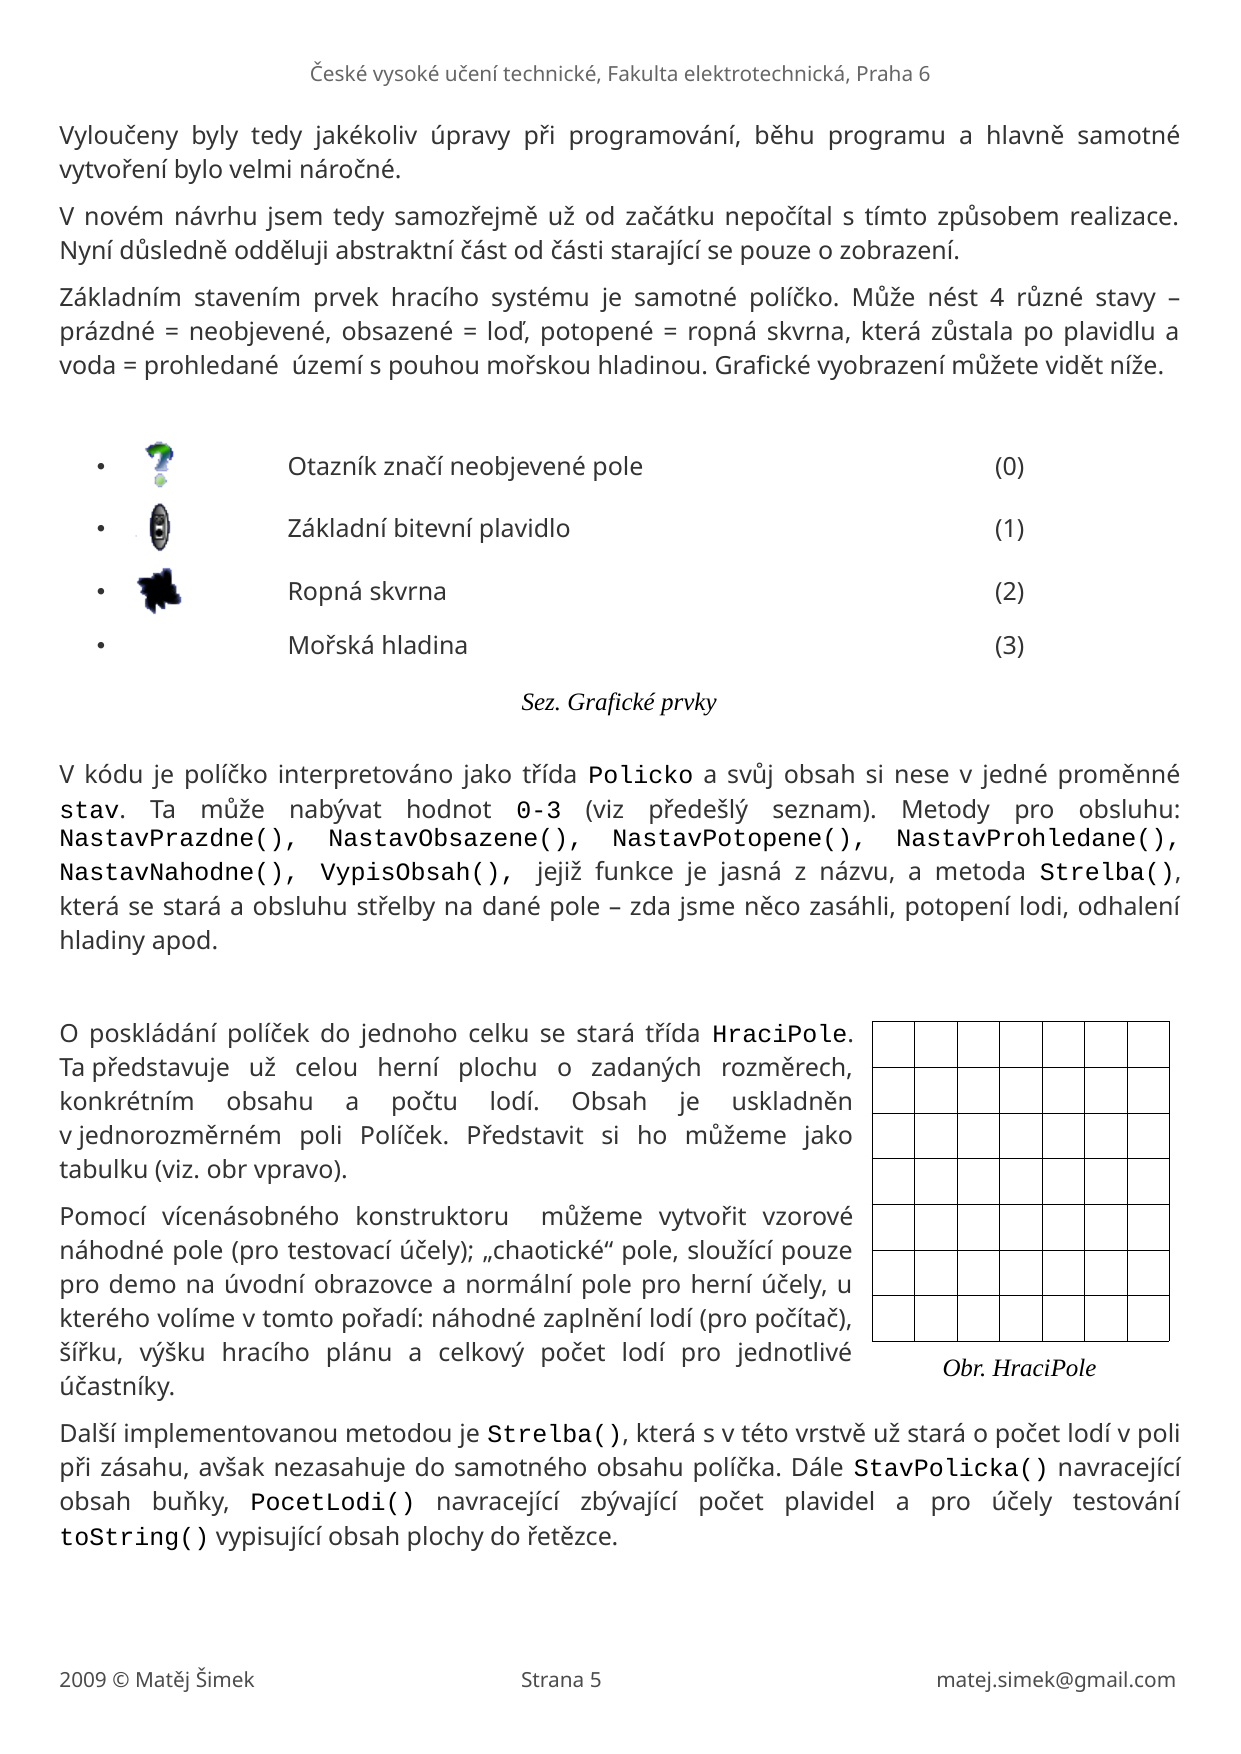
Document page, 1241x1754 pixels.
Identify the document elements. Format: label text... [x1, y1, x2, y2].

table_cell [1085, 1251, 1127, 1295]
table_cell [915, 1296, 957, 1341]
text Pomocí vícenásobného konstruktoru můžeme vytvořit vzorové náhodné pole (pro testovací účely); „chaotické“ pole, sloužící pouze pro demo na úvodní obrazovce a normální pole pro herní účely, u kterého volíme v tomto pořadí: náhodné zaplnění lodí (pro počítač), šířku, výšku hracího plánu a celkový počet lodí pro jednotlivé účastníky. [59, 1198, 1181, 1403]
text O poskládání políček do jednoho celku se stará třída HraciPole. Ta představuje už celou herní plochu o zadaných rozměrech, konkrétním obsahu a počtu lodí. Obsah je uskladněn v jednorozměrném poli Políček. Představit si ho můžeme jako tabulku (viz. obr vpravo). [59, 1015, 1181, 1186]
table_cell [958, 1296, 999, 1341]
table_cell [958, 1114, 999, 1158]
table_cell [1000, 1114, 1042, 1158]
table_header [915, 1022, 957, 1067]
table_cell [958, 1251, 999, 1295]
text Sez. Grafické prvky [59, 687, 1181, 716]
table_cell [915, 1114, 957, 1158]
table_cell [1128, 1205, 1169, 1249]
table_cell [1128, 1068, 1169, 1113]
list Otazník značí neobjevené pole (0) [97, 441, 134, 491]
text V kódu je políčko interpretováno jako třída Policko a svůj obsah si nese v jedné proměnné stav. Ta může nabývat hodnot 0-3 (viz předešlý seznam). Metody pro obsluhu: NastavPrazdne(), NastavObsazene(), NastavPotopene(), NastavProhledane(), NastavNahodne(), VypisObsah(), jejiž funkce je jasná z názvu, a metoda Strelba(), která se stará a obsluhu střelby na dané pole – zda jsme něco zasáhli, potopení lodi, odhalení hladiny apod. [59, 757, 1181, 956]
table_header [1085, 1022, 1127, 1067]
table_cell [1043, 1068, 1084, 1113]
table_cell [915, 1068, 957, 1113]
table_cell [1000, 1205, 1042, 1249]
table_cell [1000, 1251, 1042, 1295]
text Další implementovanou metodou je Strelba(), která s v této vrstvě už stará o počet lodí v poli při zásahu, avšak nezasahuje do samotného obsahu políčka. Dále StavPolicka() navracející obsah buňky, PocetLodi() navracející zbývající počet plavidel a pro účely testování toString() vypisující obsah plochy do řetězce. [59, 1415, 1181, 1552]
picture [134, 565, 184, 616]
table_cell [1085, 1205, 1127, 1249]
table_cell [1085, 1296, 1127, 1341]
list Ropná skvrna (2) [97, 566, 134, 616]
table_cell [1128, 1159, 1169, 1204]
table_cell [873, 1296, 914, 1341]
table_header [1043, 1022, 1084, 1067]
table_cell [873, 1159, 914, 1204]
table_header [1000, 1022, 1042, 1067]
text V novém návrhu jsem tedy samozřejmě už od začátku nepočítal s tímto způsobem realizace. Nyní důsledně odděluji abstraktní část od části starající se pouze o zobrazení. [59, 199, 1181, 267]
table_cell [1000, 1296, 1042, 1341]
table_cell [1043, 1296, 1084, 1341]
table_header [873, 1022, 914, 1067]
table_cell [915, 1205, 957, 1249]
table_cell [958, 1159, 999, 1204]
table_cell [873, 1205, 914, 1249]
list Základní bitevní plavidlo (1) [97, 503, 134, 553]
table_cell [958, 1205, 999, 1249]
table_cell [1043, 1205, 1084, 1249]
table_cell [1085, 1159, 1127, 1204]
text Vyloučeny byly tedy jakékoliv úpravy při programování, běhu programu a hlavně samotné vytvoření bylo velmi náročné. [59, 118, 1181, 186]
table_cell [1043, 1159, 1084, 1204]
table_cell [915, 1251, 957, 1295]
table_cell [1000, 1159, 1042, 1204]
table_header [958, 1022, 999, 1067]
table_cell [873, 1251, 914, 1295]
list Otazník značí neobjevené pole (0) [184, 441, 1181, 491]
table_cell [873, 1114, 914, 1158]
table_cell [1128, 1296, 1169, 1341]
table_cell [1043, 1251, 1084, 1295]
list Mořská hladina (3) [97, 628, 1181, 662]
table_cell [1000, 1068, 1042, 1113]
list Základní bitevní plavidlo (1) [184, 503, 1181, 553]
table_cell [1085, 1114, 1127, 1158]
text Obr. HraciPole [872, 1353, 1169, 1382]
table_cell [1128, 1251, 1169, 1295]
text Základním stavením prvek hracího systému je samotné políčko. Může nést 4 různé stavy – prázdné = neobjevené, obsazené = loď, potopené = ropná skvrna, která zůstala po plavidlu a voda = prohledané území s pouhou mořskou hladinou. Grafické vyobrazení můžete vidět níže. [59, 279, 1181, 381]
picture [134, 503, 184, 553]
table_cell [1128, 1114, 1169, 1158]
table_cell [1043, 1114, 1084, 1158]
table_cell [873, 1068, 914, 1113]
picture [134, 440, 184, 491]
table_cell [915, 1159, 957, 1204]
list Ropná skvrna (2) [184, 566, 1181, 616]
table_header [1128, 1022, 1169, 1067]
table_cell [1085, 1068, 1127, 1113]
table_cell [958, 1068, 999, 1113]
